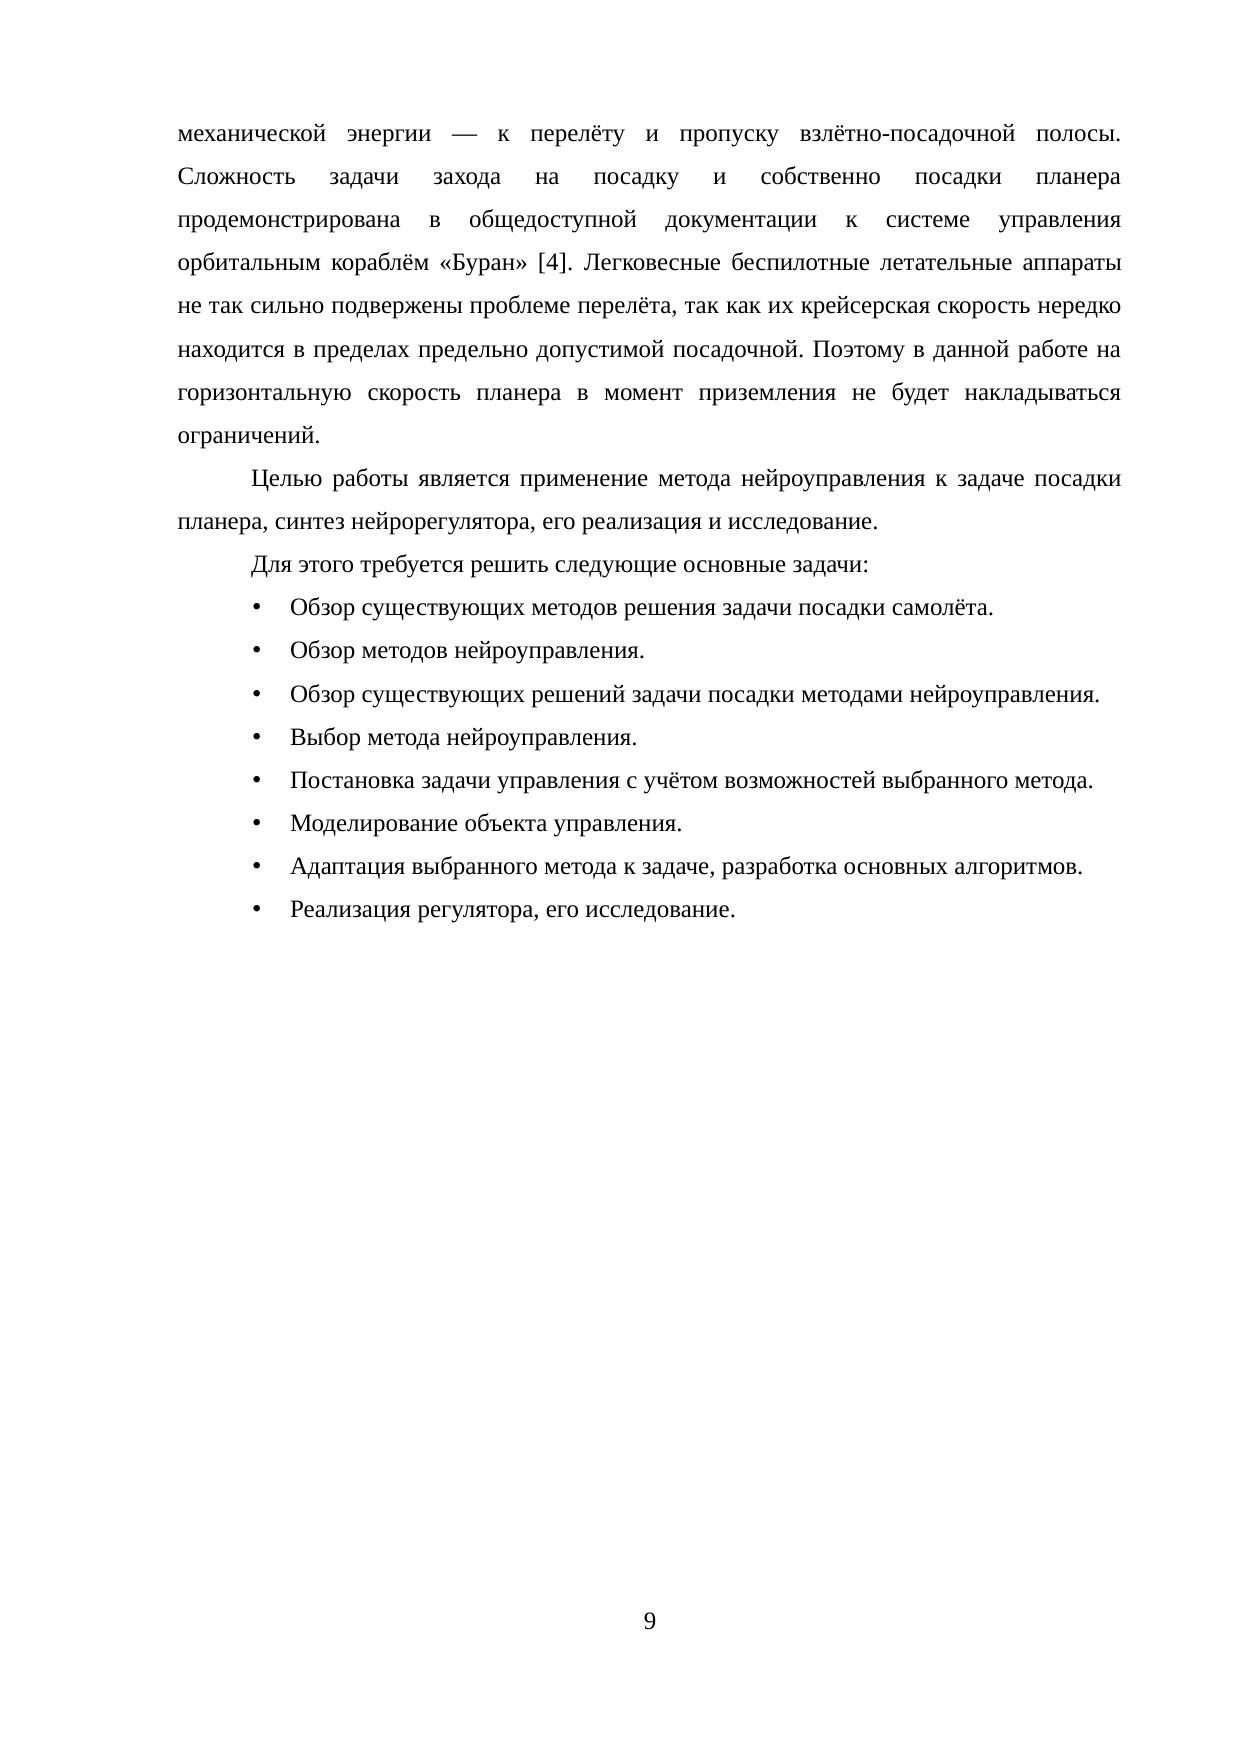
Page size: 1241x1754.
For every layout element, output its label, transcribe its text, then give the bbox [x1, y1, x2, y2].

text Целью работы является применение метода нейроуправления к задаче посадки планера, синтез нейрорегулятора, его реализация и исследование. [177, 463, 1122, 535]
list Реализация регулятора, его исследование. [252, 894, 1122, 923]
text механической энергии — к перелёту и пропуску взлётно-посадочной полосы. Сложность задачи захода на посадку и собственно посадки планера продемонстрирована в общедоступной документации к системе управления орбитальным кораблём «Буран» [4]. Легковесные беспилотные летательные аппараты не так сильно подвержены проблеме перелёта, так как их крейсерская скорость нередко находится в пределах предельно допустимой посадочной. Поэтому в данной работе на горизонтальную скорость планера в момент приземления не будет накладываться ограничений. [177, 118, 1122, 449]
list Постановка задачи управления с учётом возможностей выбранного метода. [252, 765, 1122, 794]
text Для этого требуется решить следующие основные задачи: [177, 549, 1122, 578]
list Выбор метода нейроуправления. [252, 722, 1122, 751]
list Адаптация выбранного метода к задаче, разработка основных алгоритмов. [252, 851, 1122, 880]
list Обзор методов нейроуправления. [252, 636, 1122, 664]
list Моделирование объекта управления. [252, 808, 1122, 837]
list Обзор существующих решений задачи посадки методами нейроуправления. [252, 679, 1122, 707]
list Обзор существующих методов решения задачи посадки самолёта. [252, 592, 1122, 621]
